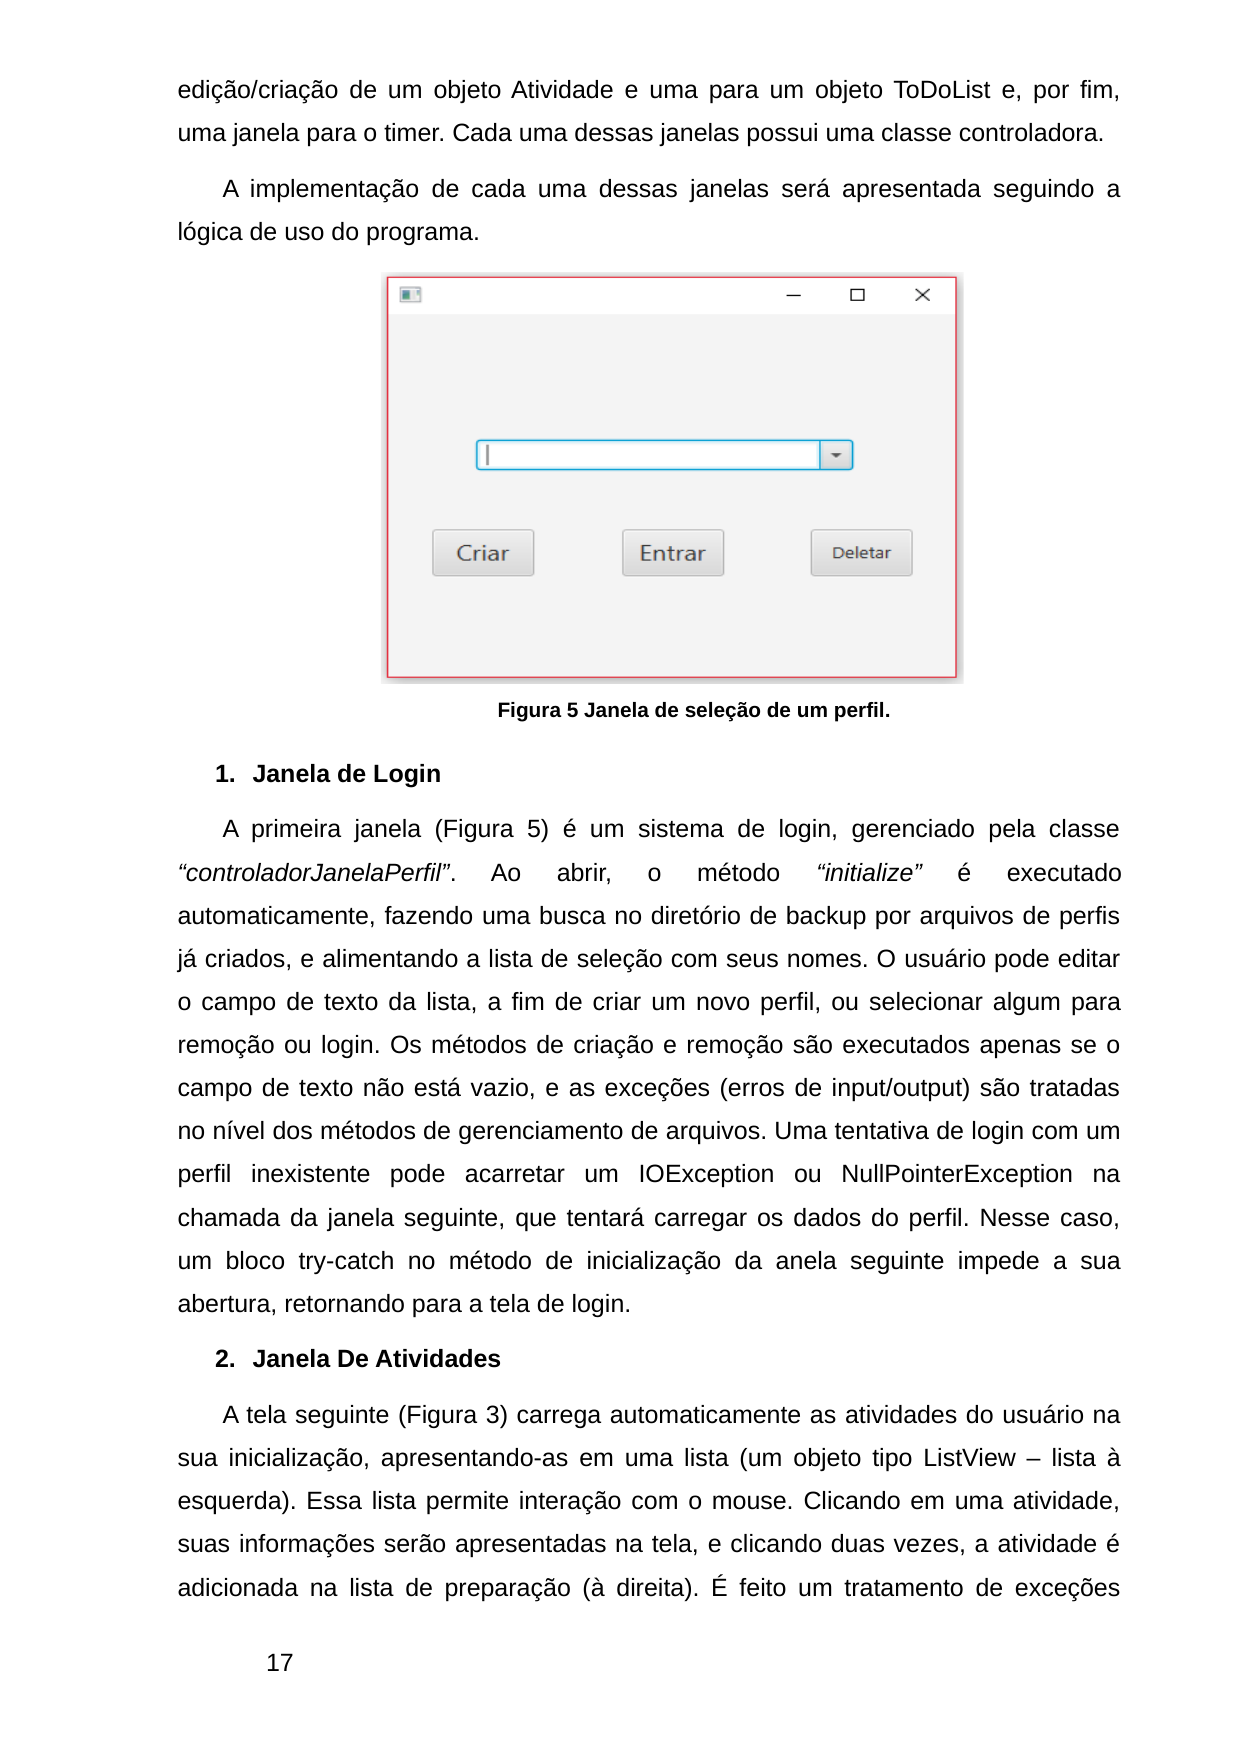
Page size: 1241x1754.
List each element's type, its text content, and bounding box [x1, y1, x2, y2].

text A tela seguinte (Figura 3) carrega automaticamente as atividades do usuário na sua inicialização, apresentando-as em uma lista (um objeto tipo ListView – lista à esquerda). Essa lista permite interação com o mouse. Clicando em uma atividade, suas informações serão apresentadas na tela, e clicando duas vezes, a atividade é adicionada na lista de preparação (à direita). É feito um tratamento de exceções [177, 1400, 1122, 1601]
text A primeira janela (Figura 5) é um sistema de login, gerenciado pela classe “controladorJanelaPerfil”. Ao abrir, o método “initialize” é executado automaticamente, fazendo uma busca no diretório de backup por arquivos de perfis já criados, e alimentando a lista de seleção com seus nomes. O usuário pode editar o campo de texto da lista, a fim de criar um novo perfil, ou selecionar algum para remoção ou login. Os métodos de criação e remoção são executados apenas se o campo de texto não está vazio, e as exceções (erros de input/output) são tratadas no nível dos métodos de gerenciamento de arquivos. Uma tentativa de login com um perfil inexistente pode acarretar um IOException ou NullPointerException na chamada da janela seguinte, que tentará carregar os dados do perfil. Nesse caso, um bloco try-catch no método de inicialização da anela seguinte impede a sua abertura, retornando para a tela de login. [177, 814, 1122, 1317]
text A implementação de cada uma dessas janelas será apresentada seguindo a lógica de uso do programa. [177, 174, 1122, 246]
list Janela De Atividades [215, 1344, 1122, 1373]
text Figura 5 Janela de seleção de um perfil. [177, 698, 1122, 722]
list Janela de Login [215, 759, 1122, 787]
text edição/criação de um objeto Atividade e uma para um objeto ToDoList e, por fim, uma janela para o timer. Cada uma dessas janelas possui uma classe controladora. [177, 75, 1122, 147]
